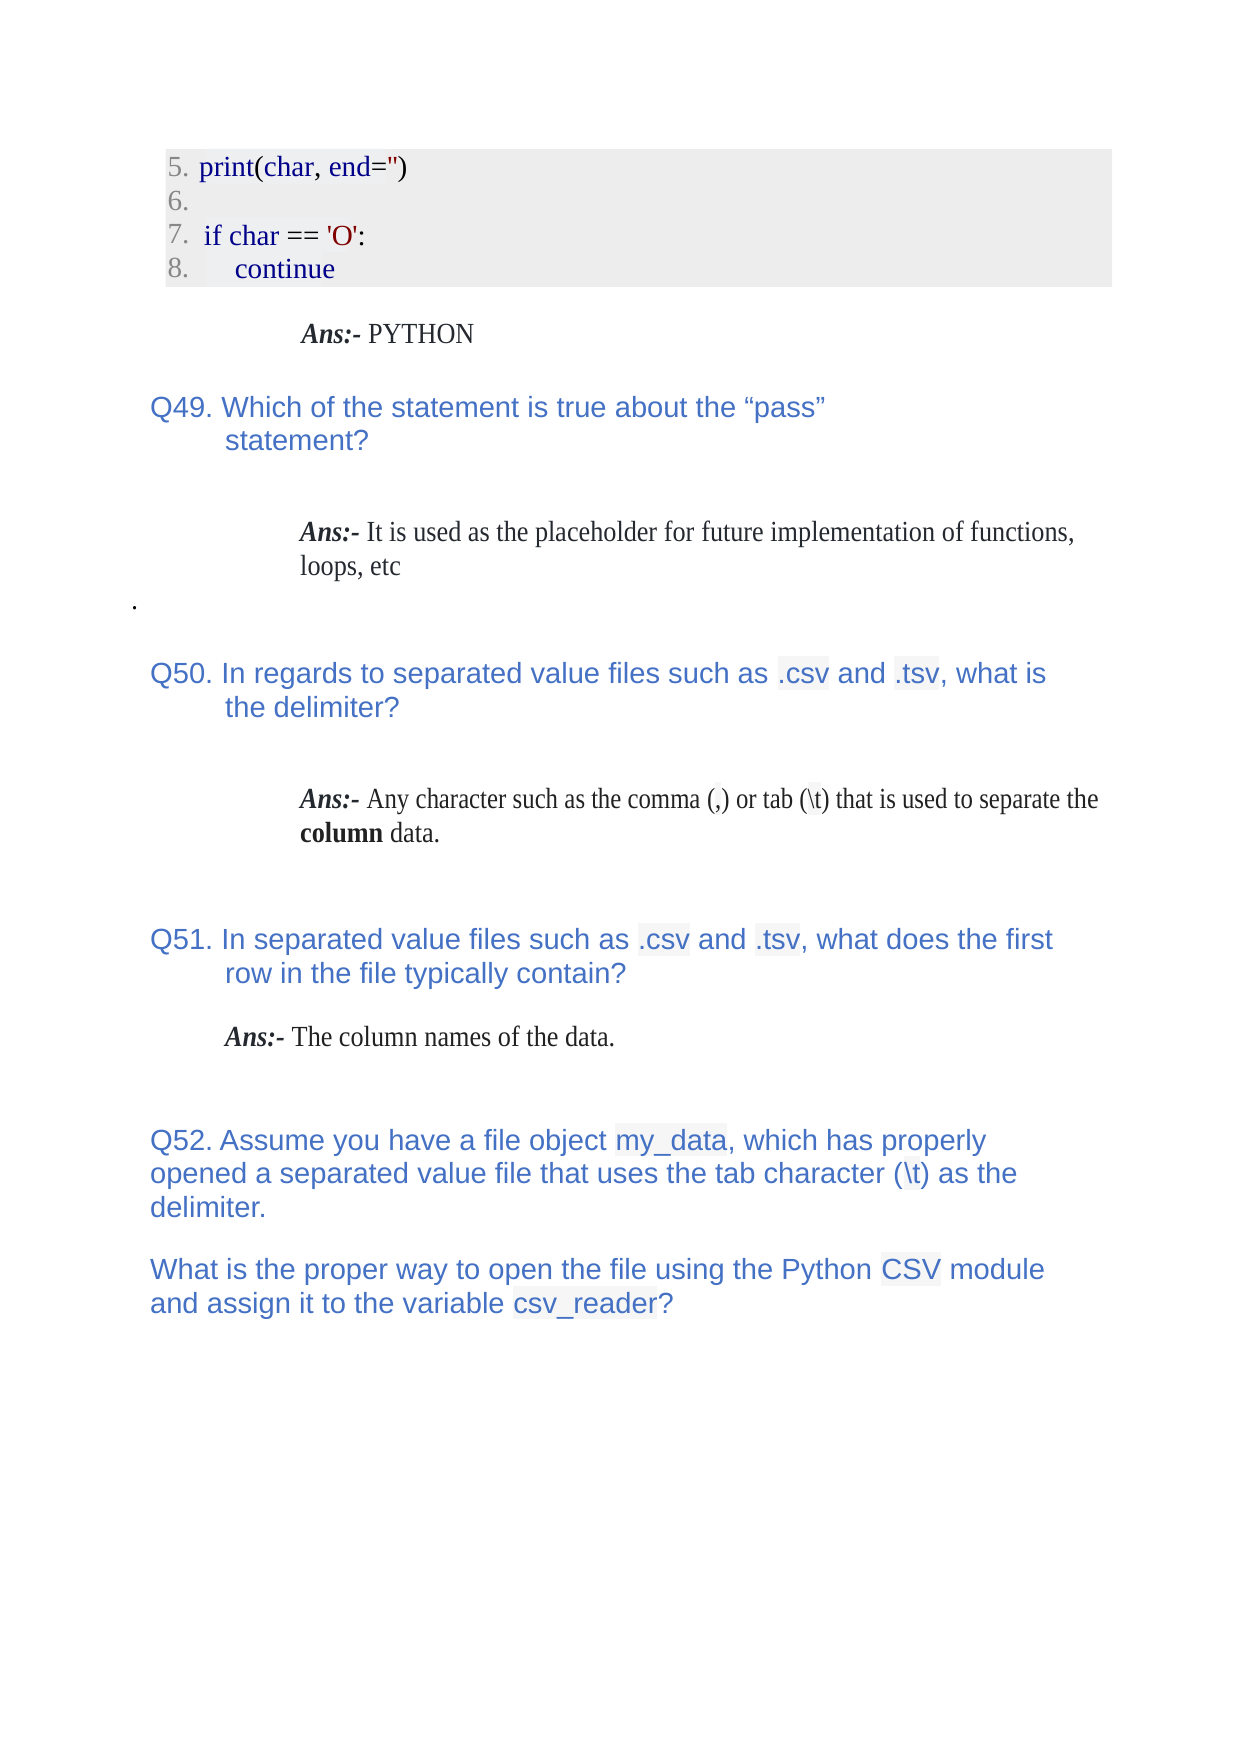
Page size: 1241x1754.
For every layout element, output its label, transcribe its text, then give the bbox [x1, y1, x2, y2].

list Ans:- The column names of the data. [187, 1019, 1105, 1052]
list . [131, 582, 1105, 616]
list Ans:- It is used as the placeholder for future implementation of functions, loops, etc [262, 514, 1105, 581]
text Q51. In separated value files such as .csv and .tsv, what does the first row in the file typically contain? [150, 922, 1055, 989]
text Q49. Which of the statement is true about the “pass” statement? [150, 390, 828, 457]
list Ans:- PYTHON [264, 316, 1105, 349]
text What is the proper way to open the file using the Python CSV module and assign it to the variable csv_reader? [150, 1252, 1047, 1319]
text Q52. Assume you have a file object my_data, which has properly opened a separated value file that uses the tab character (\t) as the delimiter. [150, 1123, 1019, 1223]
list Ans:- Any character such as the comma (,) or tab (\t) that is used to separate the column data. [262, 782, 1105, 849]
text Q50. In regards to separated value files such as .csv and .tsv, what is the delimiter? [150, 656, 1048, 723]
